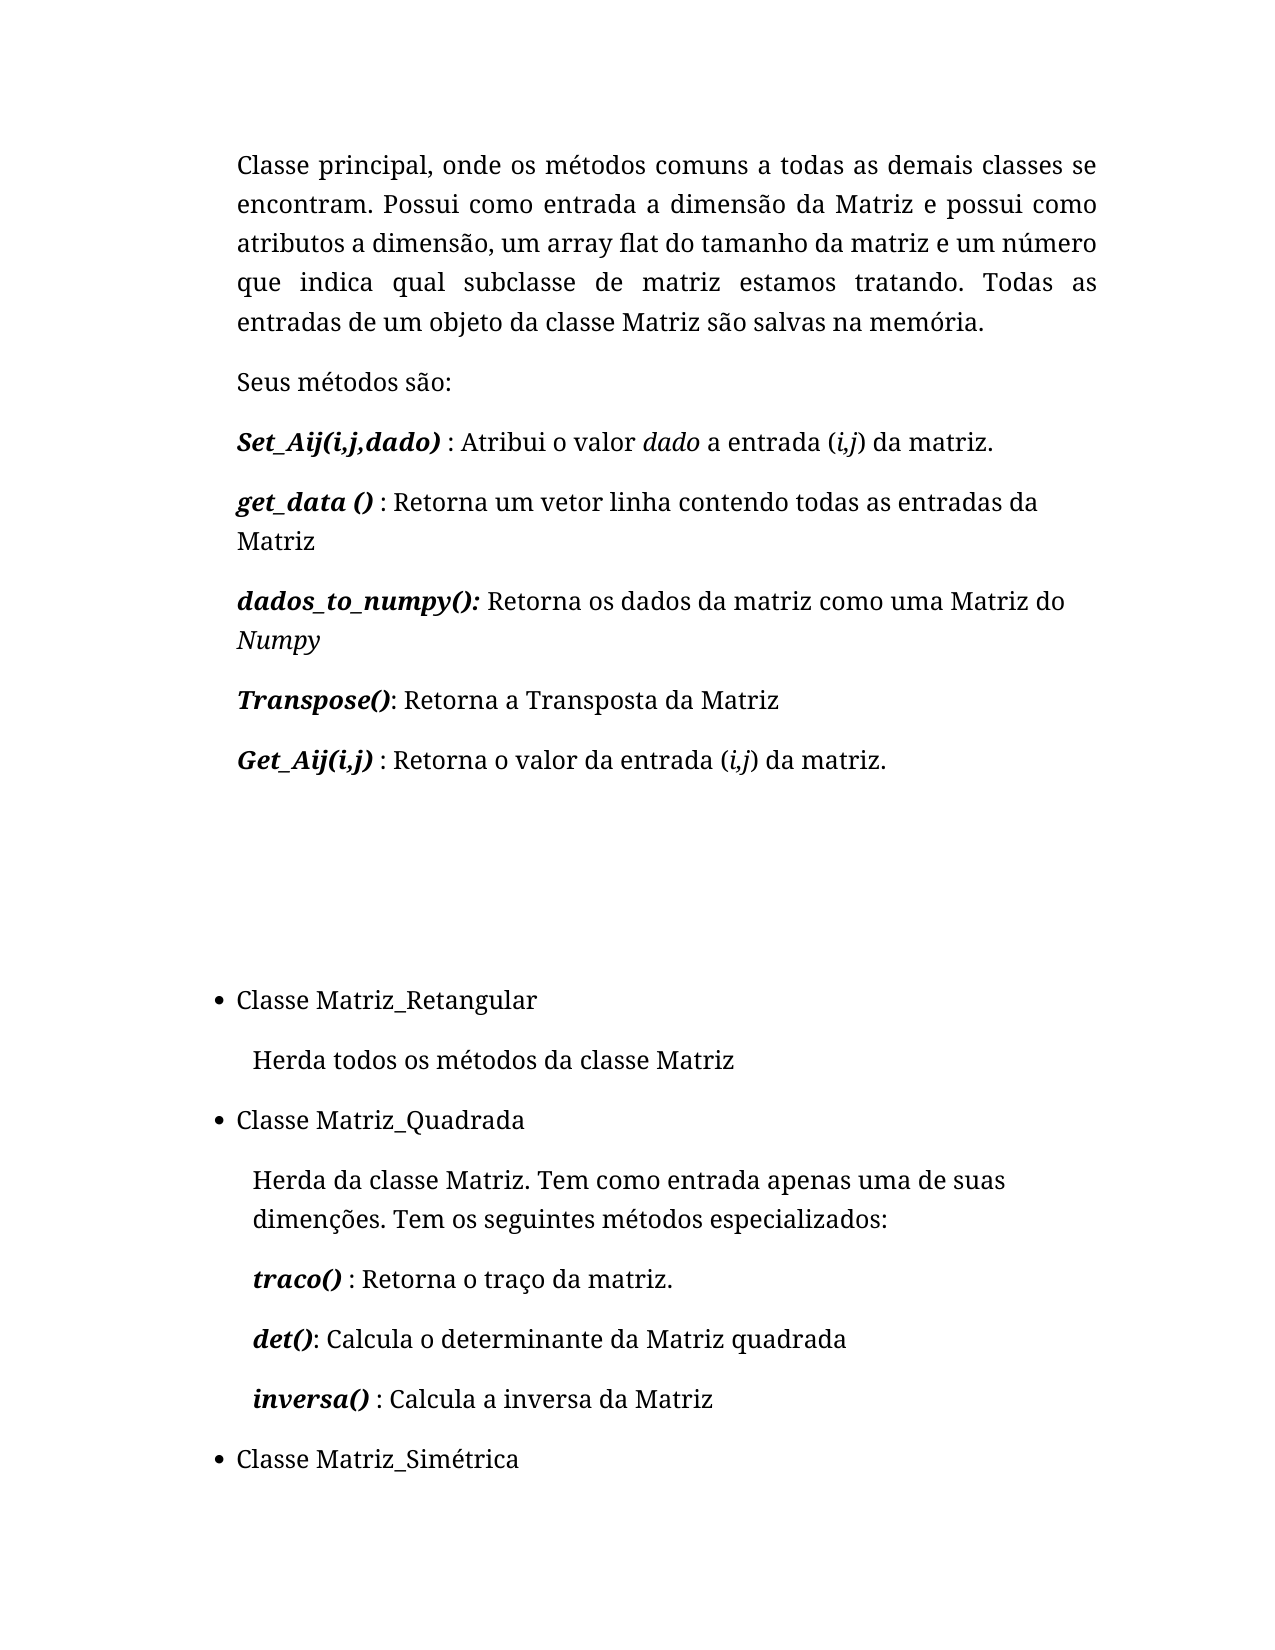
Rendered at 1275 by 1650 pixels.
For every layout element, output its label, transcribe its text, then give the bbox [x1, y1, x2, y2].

text Herda da classe Matriz. Tem como entrada apenas uma de suas dimenções. Tem os seguintes métodos especializados: [252, 1163, 1098, 1236]
list Classe Matriz_Retangular [215, 983, 1098, 1017]
text Herda todos os métodos da classe Matriz [252, 1043, 1098, 1077]
text Get_Aij(i,j) : Retorna o valor da entrada (i,j) da matriz. [237, 743, 1098, 777]
list Classe Matriz_Simétrica [215, 1442, 1098, 1476]
text Classe principal, onde os métodos comuns a todas as demais classes se encontram. Possui como entrada a dimensão da Matriz e possui como atributos a dimensão, um array flat do tamanho da matriz e um número que indica qual subclasse de matriz estamos tratando. Todas as entradas de um objeto da classe Matriz são salvas na memória. [237, 148, 1098, 338]
list Classe Matriz_Quadrada [215, 1103, 1098, 1137]
text inversa() : Calcula a inversa da Matriz [252, 1382, 1098, 1416]
text det(): Calcula o determinante da Matriz quadrada [252, 1322, 1098, 1356]
text dados_to_numpy(): Retorna os dados da matriz como uma Matriz do Numpy [237, 583, 1098, 657]
text traco() : Retorna o traço da matriz. [252, 1262, 1098, 1296]
text Transpose(): Retorna a Transposta da Matriz [237, 683, 1098, 717]
text Seus métodos são: [237, 364, 1098, 398]
text get_data () : Retorna um vetor linha contendo todas as entradas da Matriz [237, 484, 1098, 557]
text Set_Aij(i,j,dado) : Atribui o valor dado a entrada (i,j) da matriz. [237, 424, 1098, 458]
